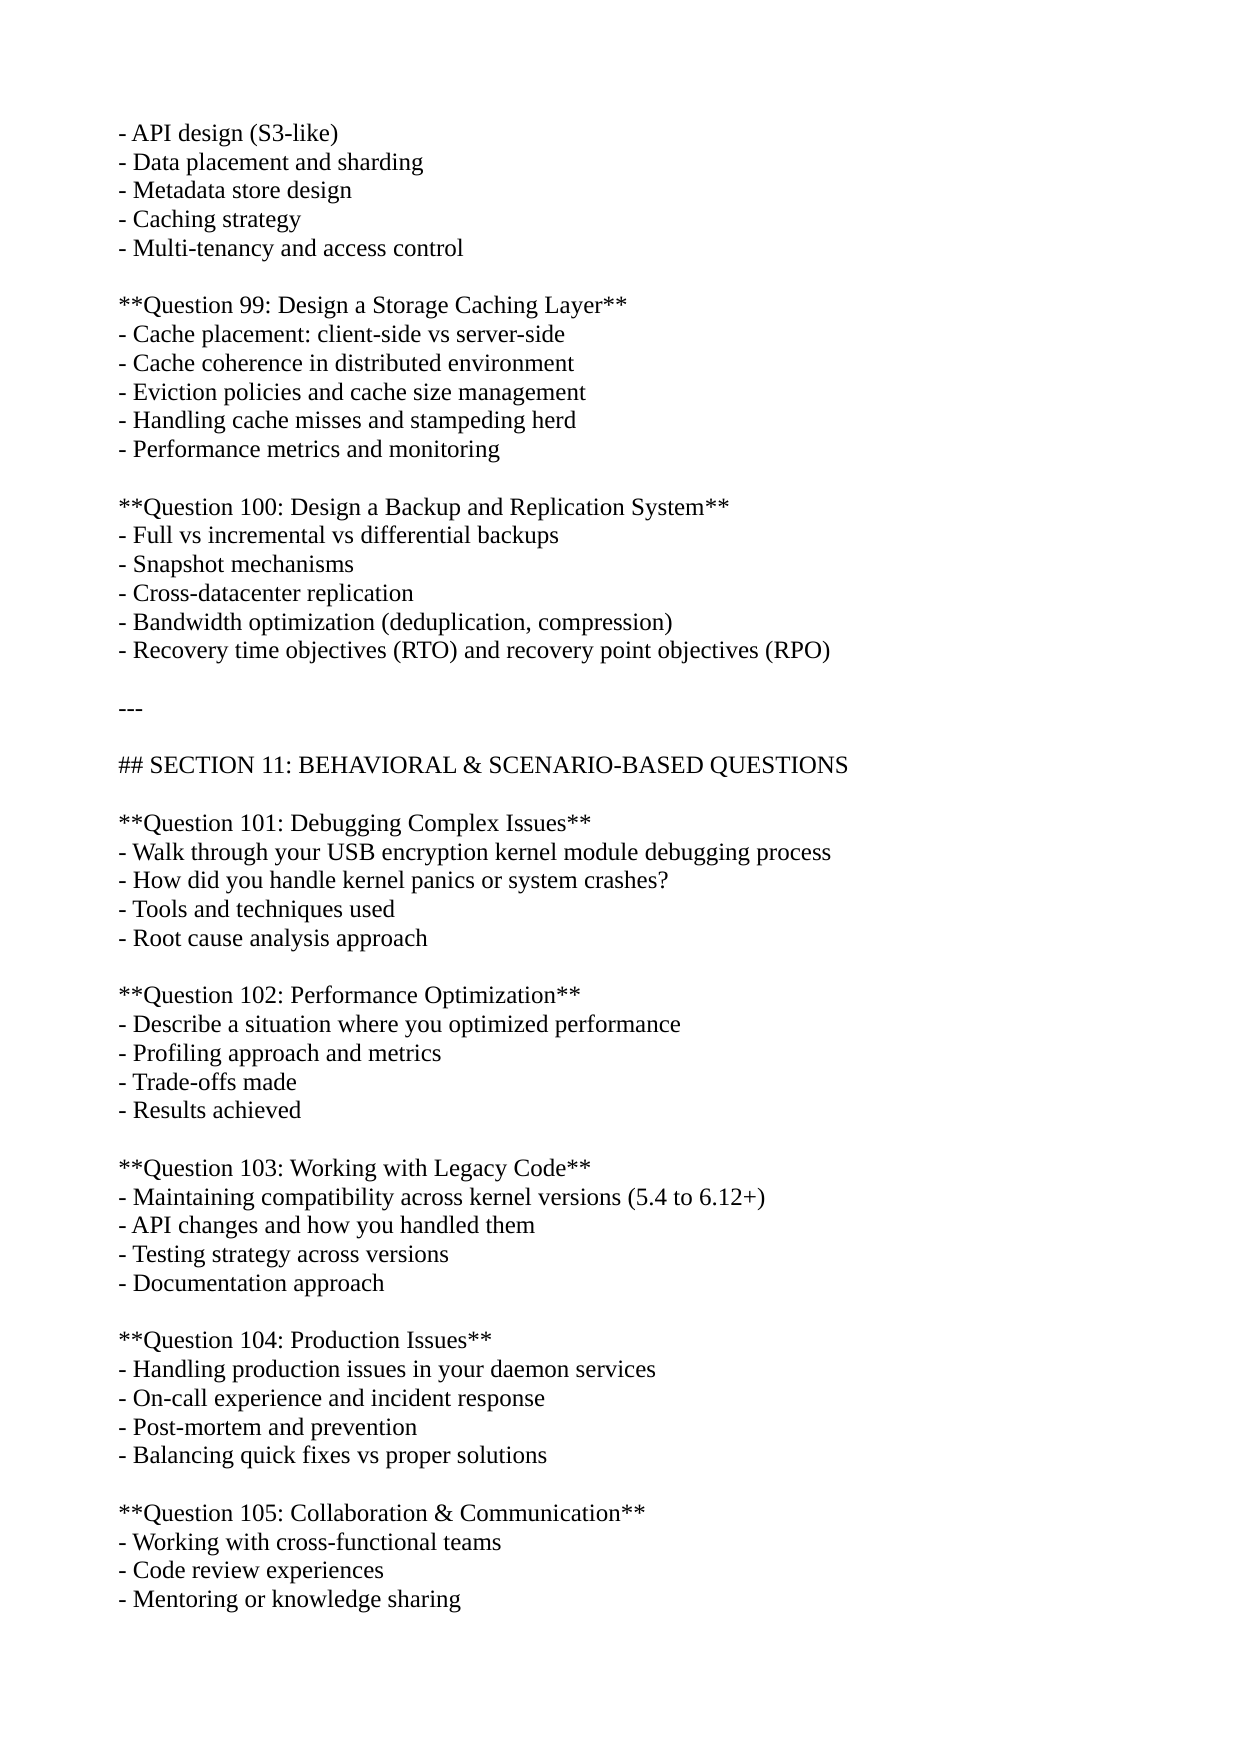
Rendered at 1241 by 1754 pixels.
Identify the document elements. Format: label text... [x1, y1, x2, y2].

text - Tools and techniques used [118, 894, 1122, 923]
text - Handling cache misses and stampeding herd [118, 406, 1122, 434]
text **Question 105: Collaboration & Communication** [118, 1498, 1122, 1527]
text **Question 102: Performance Optimization** [118, 981, 1122, 1009]
text - Cache coherence in distributed environment [118, 348, 1122, 377]
text **Question 104: Production Issues** [118, 1326, 1122, 1354]
text - Walk through your USB encryption kernel module debugging process [118, 837, 1122, 866]
text **Question 101: Debugging Complex Issues** [118, 808, 1122, 837]
text - On-call experience and incident response [118, 1383, 1122, 1412]
text - Maintaining compatibility across kernel versions (5.4 to 6.12+) [118, 1182, 1122, 1211]
text - Full vs incremental vs differential backups [118, 521, 1122, 549]
text - Handling production issues in your daemon services [118, 1354, 1122, 1383]
text - Bandwidth optimization (deduplication, compression) [118, 607, 1122, 636]
text - Describe a situation where you optimized performance [118, 1009, 1122, 1038]
text - Trade-offs made [118, 1067, 1122, 1096]
text - Metadata store design [118, 176, 1122, 204]
text - Multi-tenancy and access control [118, 233, 1122, 262]
text - Working with cross-functional teams [118, 1527, 1122, 1556]
text - Caching strategy [118, 204, 1122, 233]
text - Eviction policies and cache size management [118, 377, 1122, 406]
text **Question 99: Design a Storage Caching Layer** [118, 291, 1122, 319]
text - Root cause analysis approach [118, 923, 1122, 952]
text - Code review experiences [118, 1556, 1122, 1584]
text - Performance metrics and monitoring [118, 434, 1122, 463]
text - API design (S3-like) [118, 118, 1122, 147]
text - Testing strategy across versions [118, 1239, 1122, 1268]
text - Mentoring or knowledge sharing [118, 1584, 1122, 1613]
text - How did you handle kernel panics or system crashes? [118, 866, 1122, 894]
text - Cross-datacenter replication [118, 578, 1122, 607]
text - Post-mortem and prevention [118, 1412, 1122, 1441]
text **Question 103: Working with Legacy Code** [118, 1153, 1122, 1182]
text - Profiling approach and metrics [118, 1038, 1122, 1067]
text ## SECTION 11: BEHAVIORAL & SCENARIO-BASED QUESTIONS [118, 751, 1122, 779]
text - Recovery time objectives (RTO) and recovery point objectives (RPO) [118, 636, 1122, 664]
text **Question 100: Design a Backup and Replication System** [118, 492, 1122, 521]
text - API changes and how you handled them [118, 1211, 1122, 1239]
text - Results achieved [118, 1096, 1122, 1124]
text --- [118, 693, 1122, 722]
text - Data placement and sharding [118, 147, 1122, 176]
text - Balancing quick fixes vs proper solutions [118, 1441, 1122, 1469]
text - Snapshot mechanisms [118, 549, 1122, 578]
text - Documentation approach [118, 1268, 1122, 1297]
text - Cache placement: client-side vs server-side [118, 319, 1122, 348]
